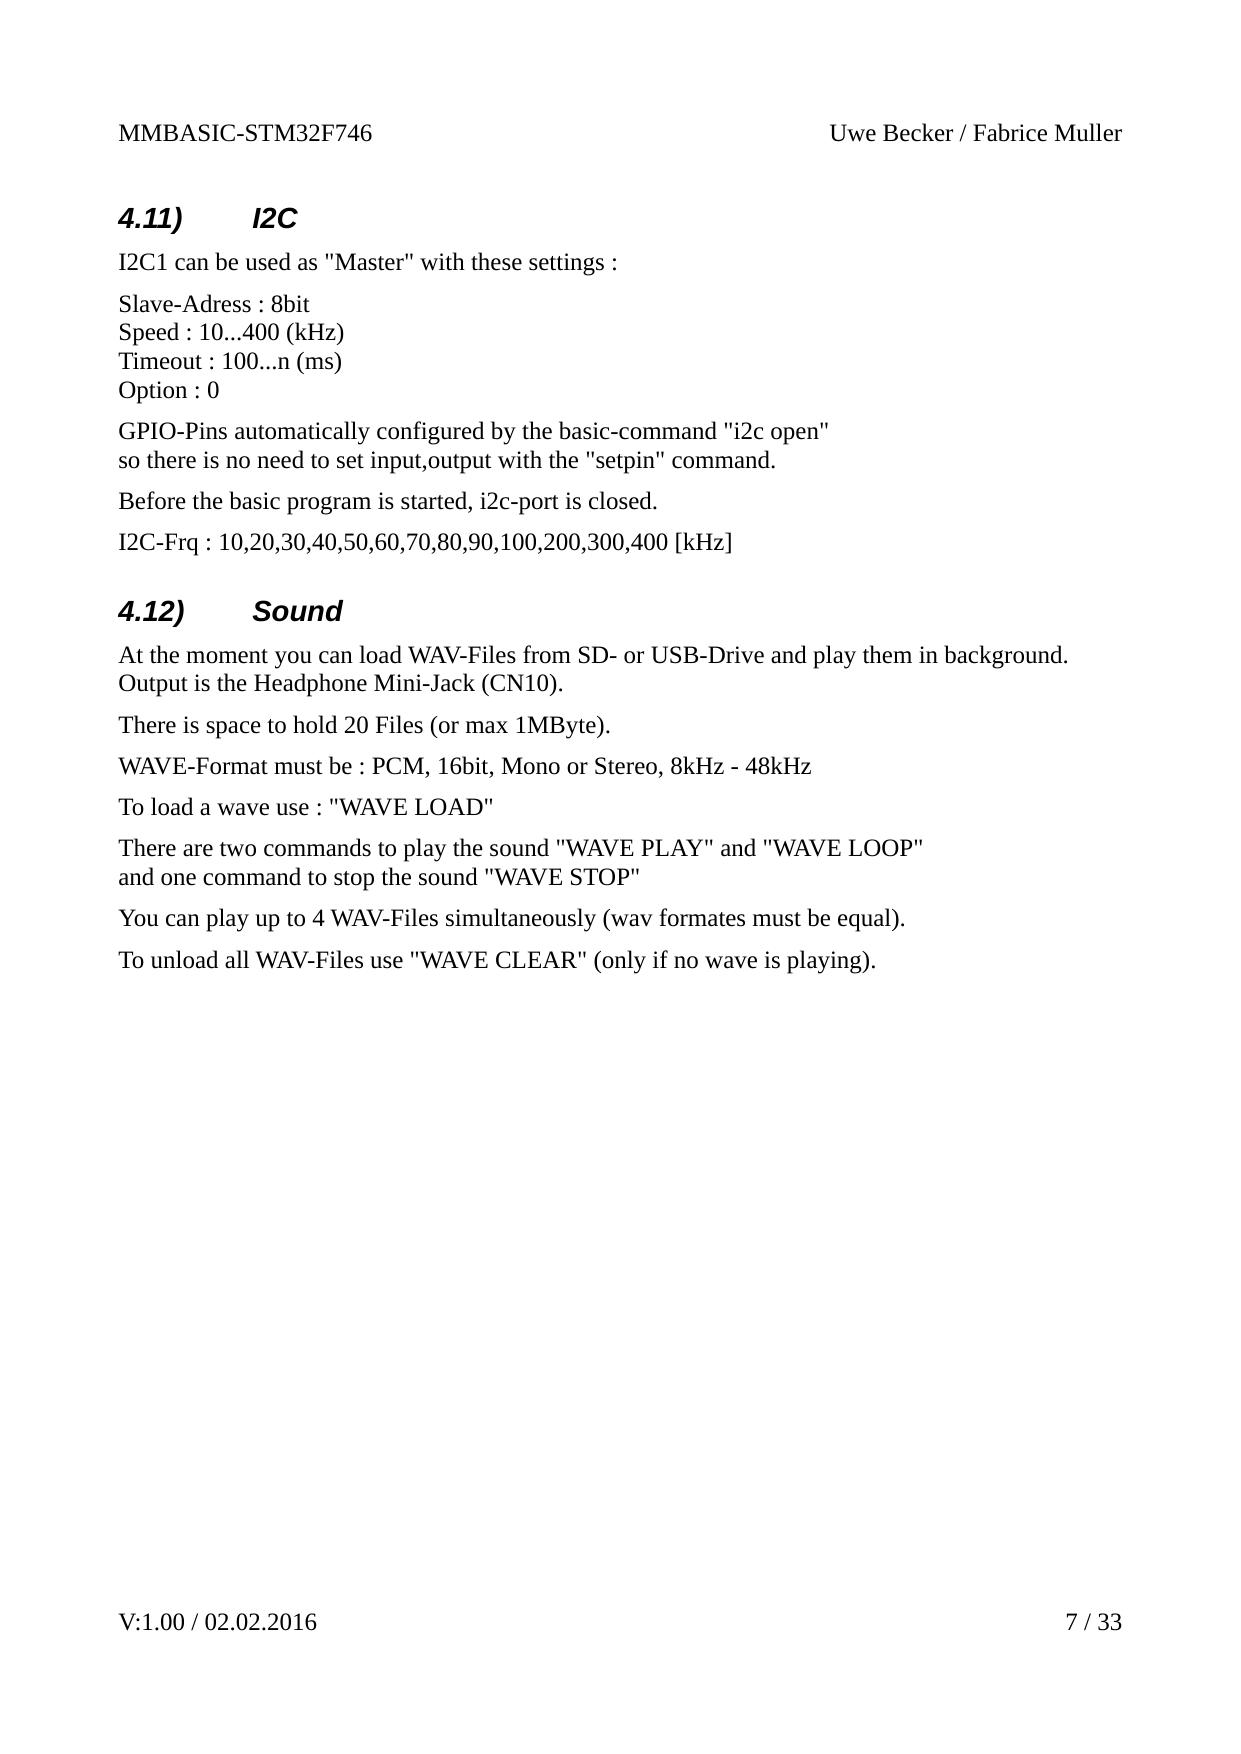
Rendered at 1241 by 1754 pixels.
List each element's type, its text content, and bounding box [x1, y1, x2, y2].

text Before the basic program is started, i2c-port is closed. [118, 486, 1122, 515]
text There is space to hold 20 Files (or max 1MByte). [118, 710, 1122, 738]
text I2C1 can be used as "Master" with these settings : [118, 247, 1122, 276]
subtitle Sound [118, 594, 1122, 627]
subtitle I2C [118, 201, 1122, 235]
text At the moment you can load WAV-Files from SD- or USB-Drive and play them in background. Output is the Headphone Mini-Jack (CN10). [118, 640, 1122, 697]
text WAVE-Format must be : PCM, 16bit, Mono or Stereo, 8kHz - 48kHz [118, 751, 1122, 780]
text Slave-Adress : 8bit Speed : 10...400 (kHz) Timeout : 100...n (ms) Option : 0 [118, 289, 1122, 404]
text To unload all WAV-Files use "WAVE CLEAR" (only if no wave is playing). [118, 945, 1122, 973]
text I2C-Frq : 10,20,30,40,50,60,70,80,90,100,200,300,400 [kHz] [118, 527, 1122, 556]
text You can play up to 4 WAV-Files simultaneously (wav formates must be equal). [118, 903, 1122, 932]
text GPIO-Pins automatically configured by the basic-command "i2c open" so there is no need to set input,output with the "setpin" command. [118, 416, 1122, 474]
text There are two commands to play the sound "WAVE PLAY" and "WAVE LOOP" and one command to stop the sound "WAVE STOP" [118, 833, 1122, 891]
text To load a wave use : "WAVE LOAD" [118, 792, 1122, 821]
